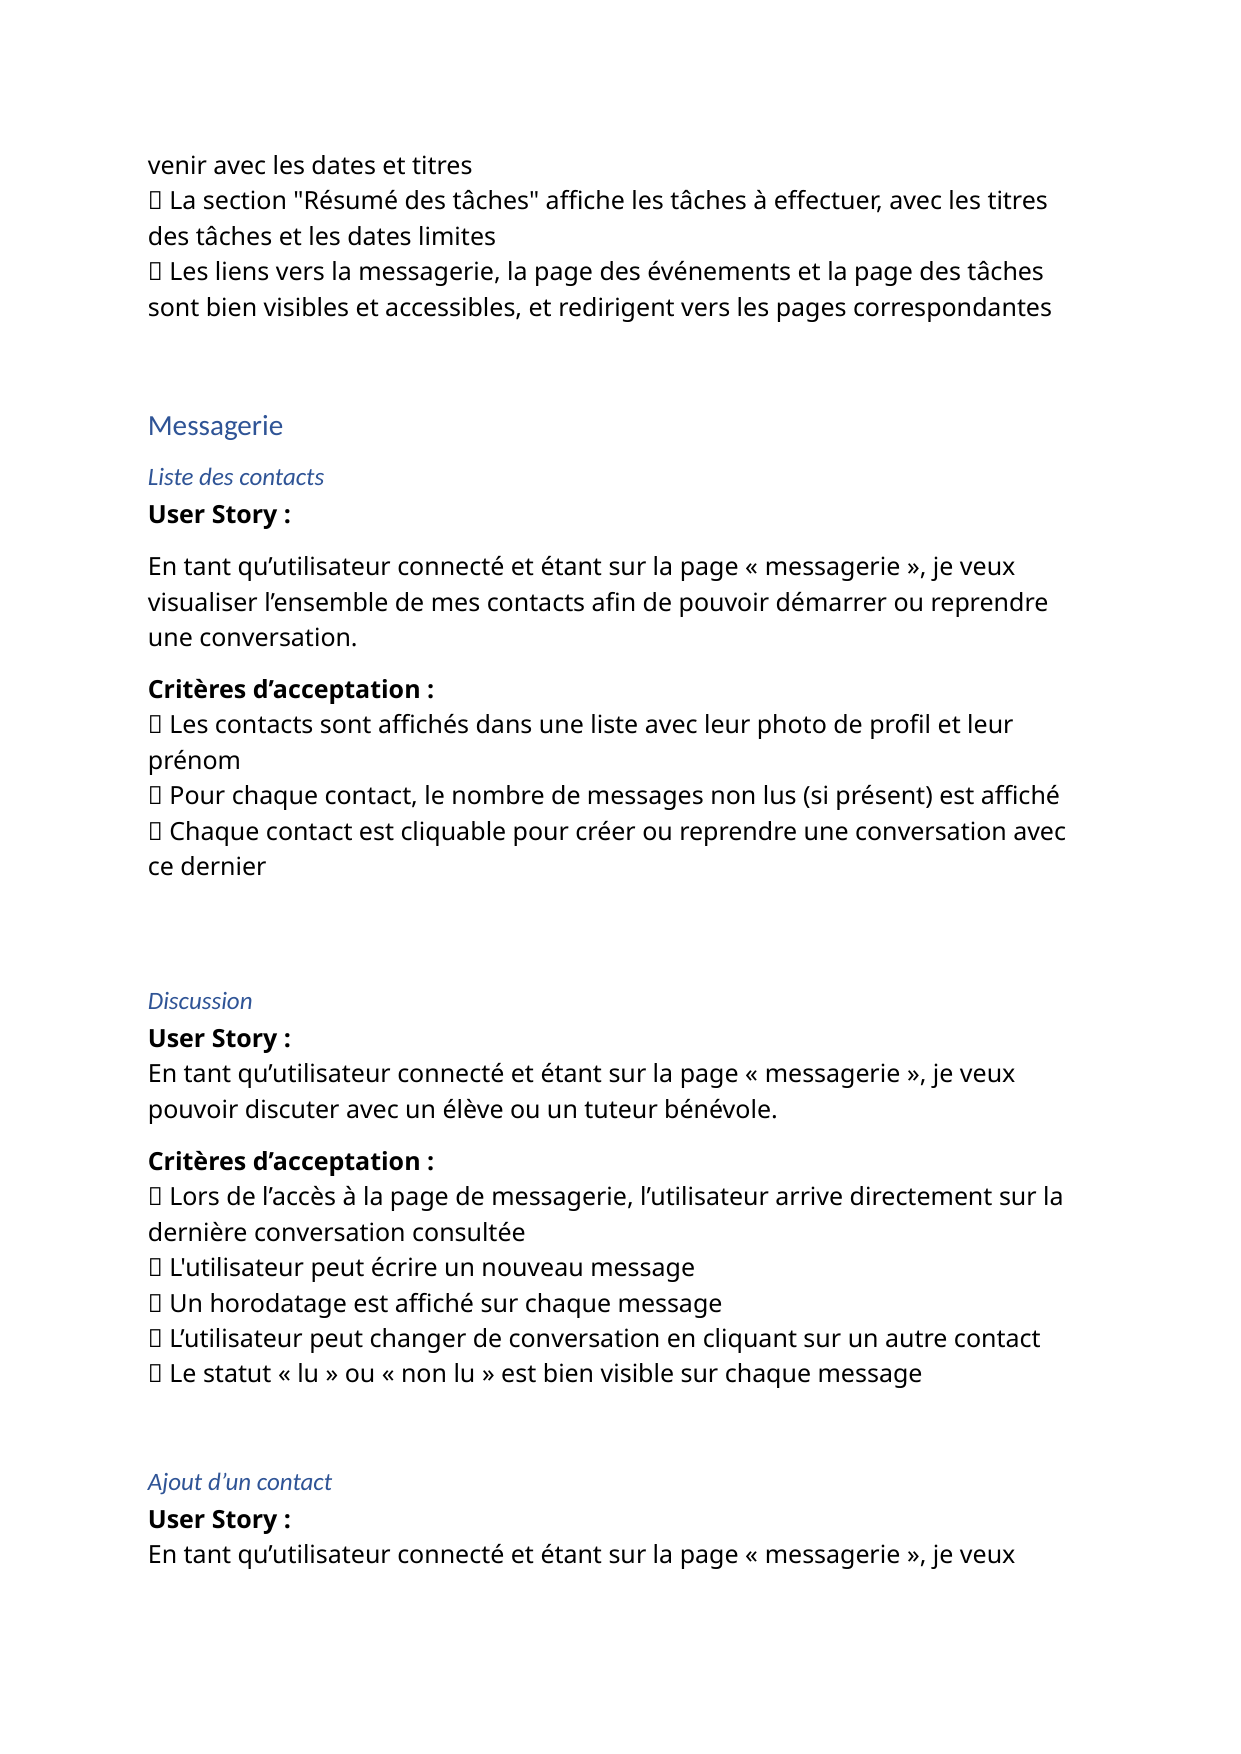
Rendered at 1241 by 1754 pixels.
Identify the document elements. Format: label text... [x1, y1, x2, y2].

text User Story : En tant qu’utilisateur connecté et étant sur la page « messagerie », je veux pouvoir discuter avec un élève ou un tuteur bénévole. [148, 1021, 1093, 1126]
text Critères d’acceptation : ✅ Lors de l’accès à la page de messagerie, l’utilisateur arrive directement sur la dernière conversation consultée ✅ L'utilisateur peut écrire un nouveau message ✅ Un horodatage est affiché sur chaque message ✅ L’utilisateur peut changer de conversation en cliquant sur un autre contact ✅ Le statut « lu » ou « non lu » est bien visible sur chaque message [148, 1143, 1093, 1390]
subtitle Discussion [148, 985, 1093, 1015]
subtitle Liste des contacts [148, 461, 1093, 491]
text En tant qu’utilisateur connecté et étant sur la page « messagerie », je veux visualiser l’ensemble de mes contacts afin de pouvoir démarrer ou reprendre une conversation. [148, 549, 1093, 654]
text venir avec les dates et titres ✅ La section "Résumé des tâches" affiche les tâches à effectuer, avec les titres des tâches et les dates limites ✅ Les liens vers la messagerie, la page des événements et la page des tâches sont bien visibles et accessibles, et redirigent vers les pages correspondantes [148, 148, 1093, 323]
subtitle Messagerie [148, 407, 1093, 443]
text Critères d’acceptation : ✅ Les contacts sont affichés dans une liste avec leur photo de profil et leur prénom ✅ Pour chaque contact, le nombre de messages non lus (si présent) est affiché ✅ Chaque contact est cliquable pour créer ou reprendre une conversation avec ce dernier [148, 672, 1093, 883]
subtitle Ajout d’un contact [148, 1466, 1093, 1496]
text User Story : [148, 497, 1093, 531]
text User Story : En tant qu’utilisateur connecté et étant sur la page « messagerie », je veux [148, 1501, 1093, 1571]
